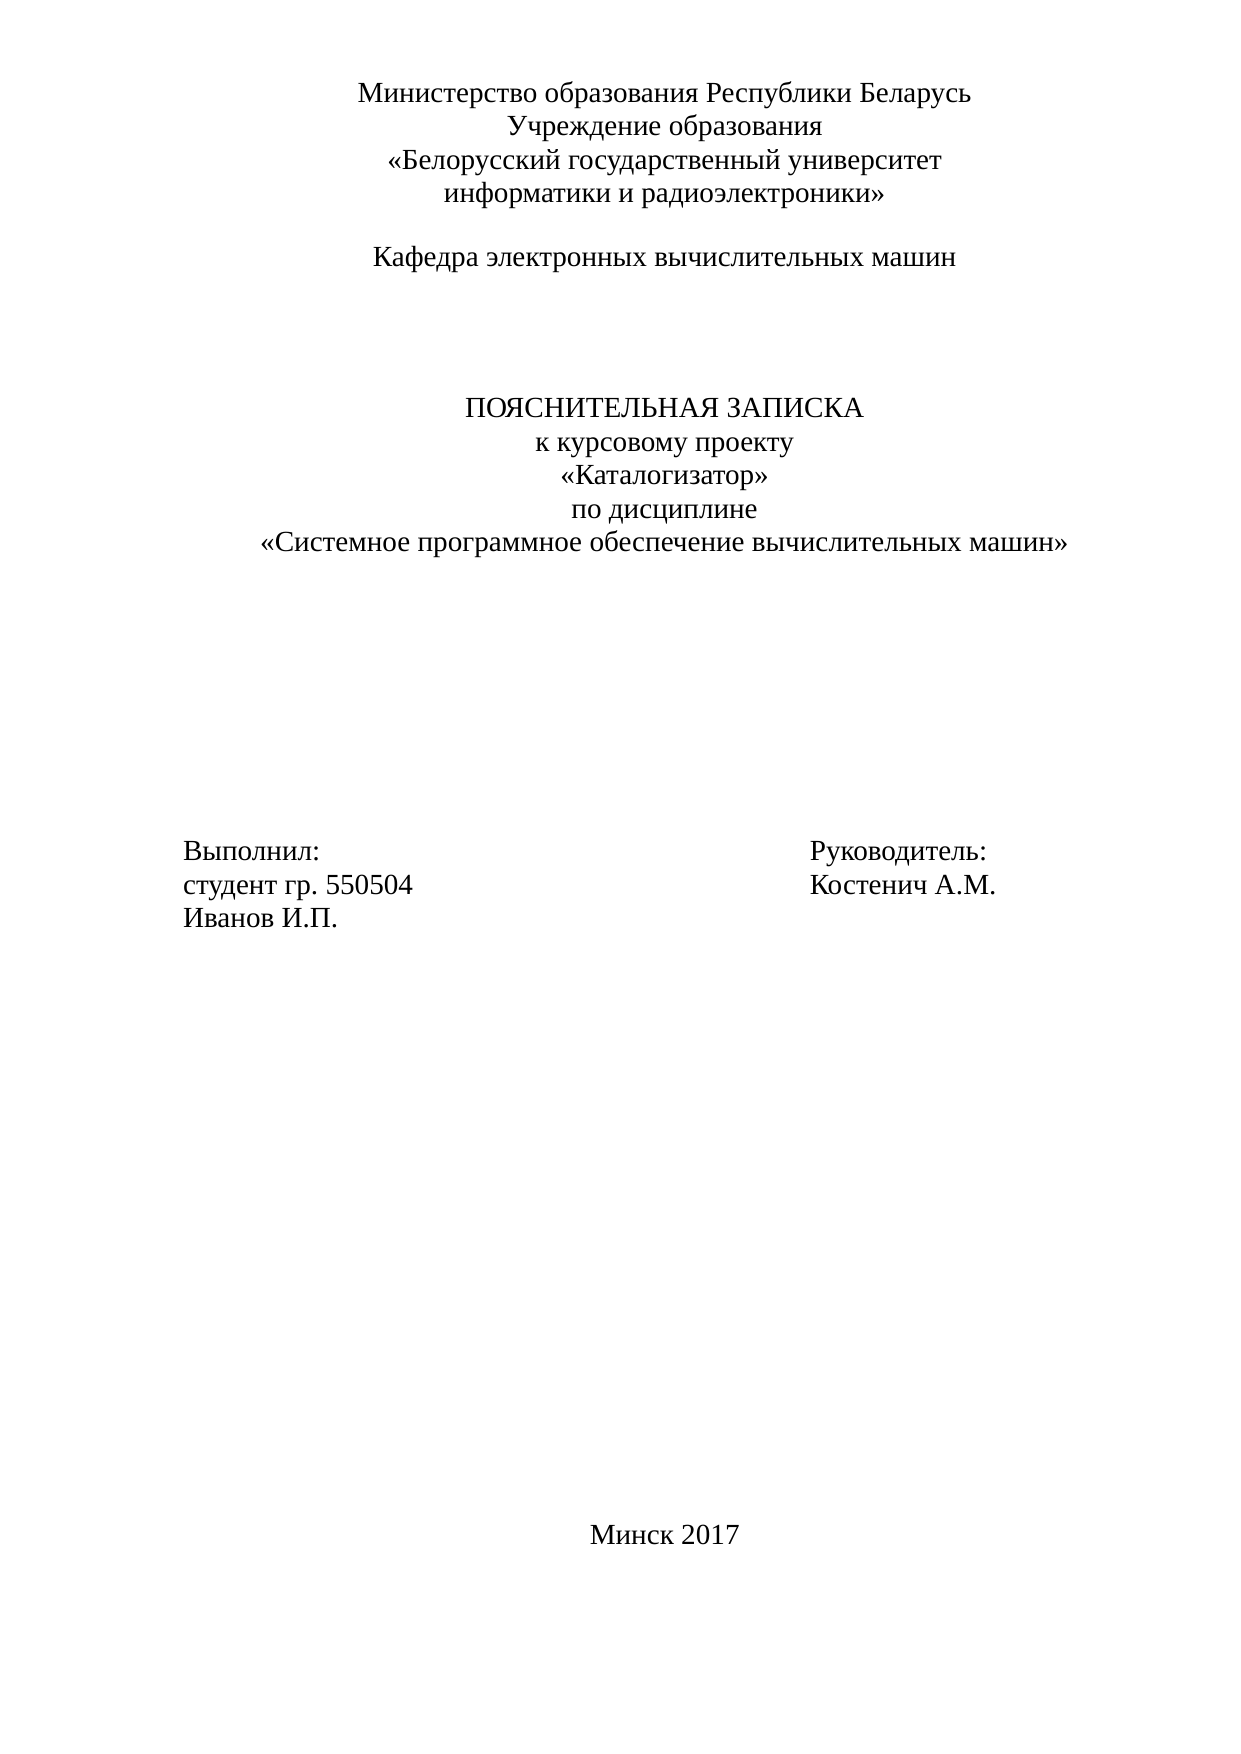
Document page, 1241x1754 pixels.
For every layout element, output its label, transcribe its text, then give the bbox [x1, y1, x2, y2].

text Кафедра электронных вычислительных машин [177, 239, 1152, 272]
text Учреждение образования [177, 108, 1152, 142]
table_header Выполнил: студент гр. 550504 Иванов И.П. [177, 828, 804, 940]
text ПОЯСНИТЕЛЬНАЯ ЗАПИСКА [177, 390, 1152, 424]
text «Каталогизатор» [177, 457, 1152, 491]
text к курсовому проекту [177, 424, 1152, 457]
text по дисциплине [177, 491, 1152, 524]
text Министерство образования Республики Беларусь [177, 75, 1152, 108]
text Минск 2017 [177, 1517, 1152, 1550]
table_header Руководитель: Костенич А.М. [804, 828, 1152, 940]
text «Системное программное обеспечение вычислительных машин» [177, 524, 1152, 558]
text «Белорусский государственный университет информатики и радиоэлектроники» [177, 142, 1152, 209]
